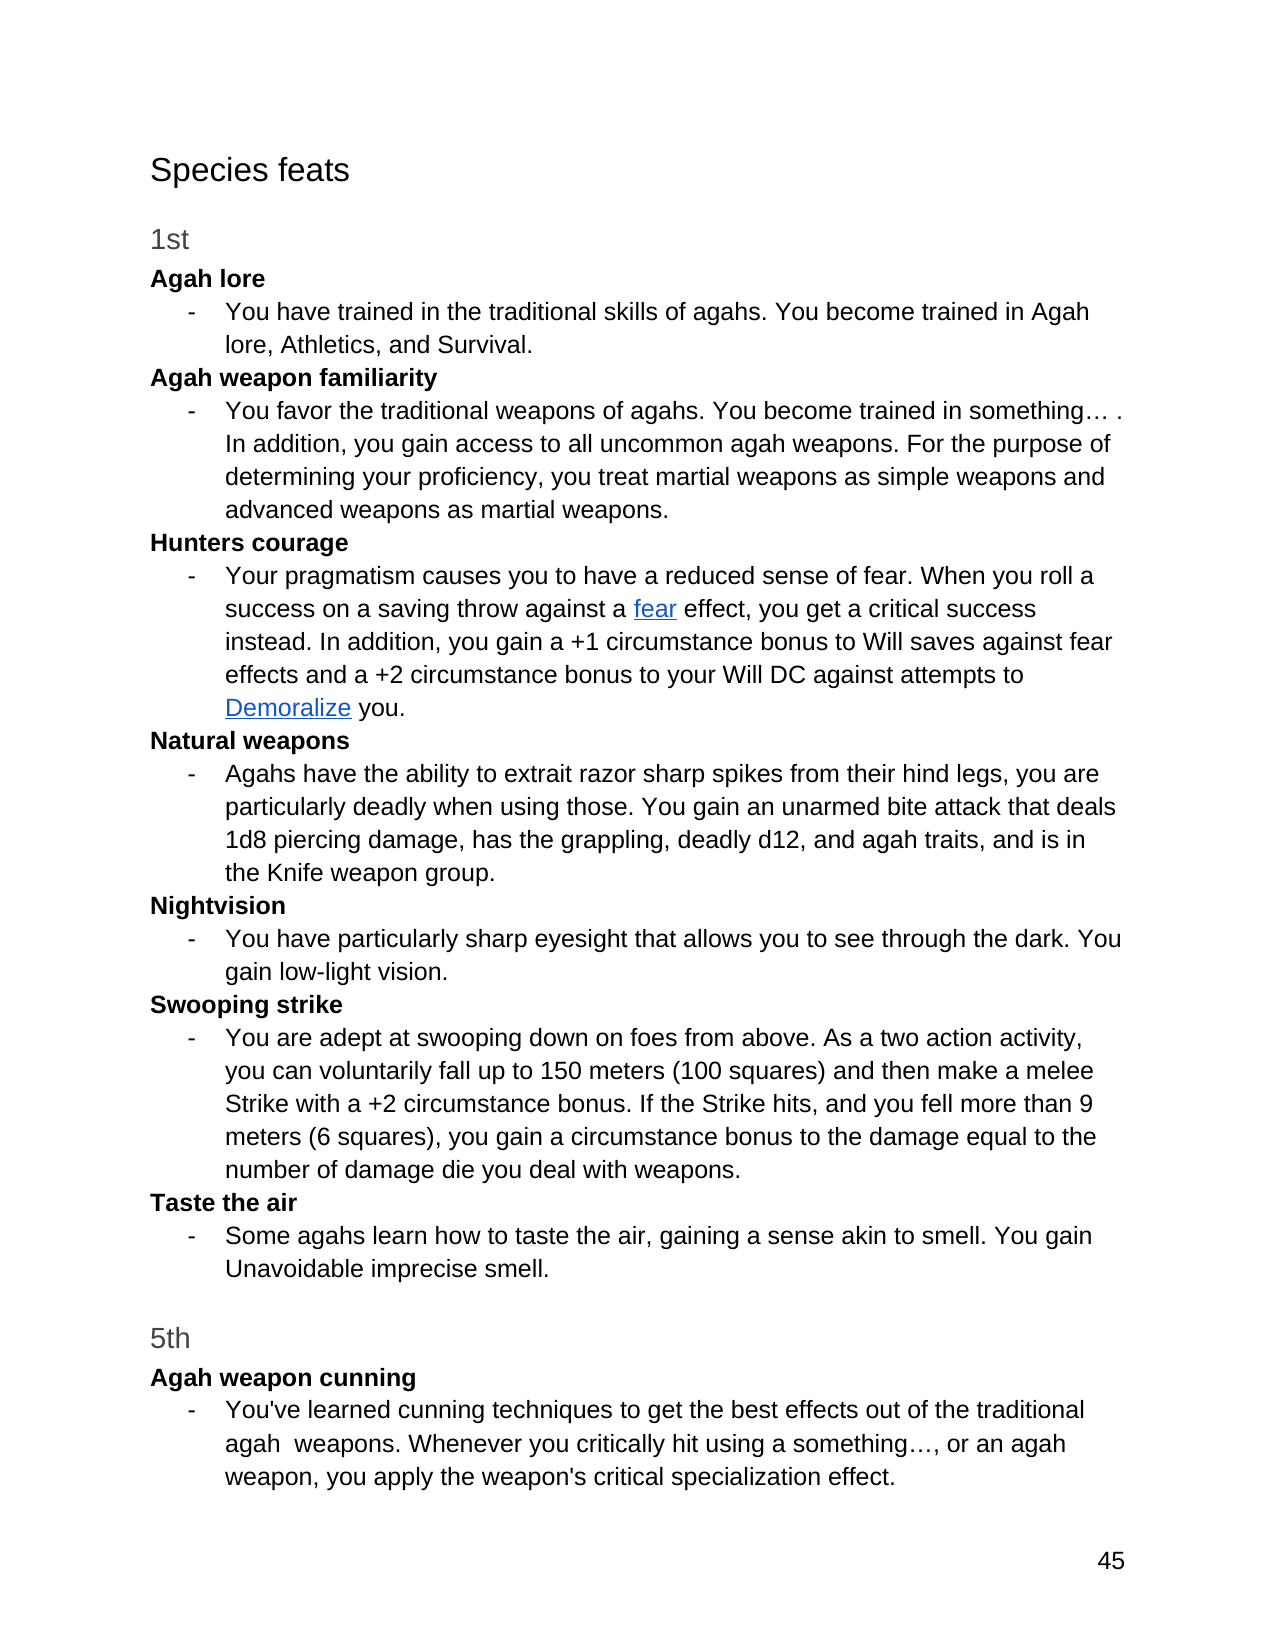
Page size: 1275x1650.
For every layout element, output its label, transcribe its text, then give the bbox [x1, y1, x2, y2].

list Some agahs learn how to taste the air, gaining a sense akin to smell. You gain Unavoidable imprecise smell. [187, 1221, 1125, 1283]
text Hunters courage [150, 528, 1125, 557]
list You've learned cunning techniques to get the best effects out of the traditional agah weapons. Whenever you critically hit using a something…, or an agah weapon, you apply the weapon's critical specialization effect. [187, 1396, 1125, 1490]
text Agah weapon cunning [150, 1362, 1125, 1391]
subtitle 5th [150, 1321, 1125, 1354]
text Swooping strike [150, 990, 1125, 1019]
text Agah lore [150, 264, 1125, 292]
text Nightvision [150, 891, 1125, 920]
list You have trained in the traditional skills of agahs. You become trained in Agah lore, Athletics, and Survival. [187, 297, 1125, 358]
text Agah weapon familiarity [150, 363, 1125, 391]
text Natural weapons [150, 726, 1125, 755]
list You have particularly sharp eyesight that allows you to see through the dark. You gain low-light vision. [187, 924, 1125, 986]
subtitle 1st [150, 222, 1125, 255]
list Agahs have the ability to extrait razor sharp spikes from their hind legs, you are particularly deadly when using those. You gain an unarmed bite attack that deals 1d8 piercing damage, has the grappling, deadly d12, and agah traits, and is in the Knife weapon group. [187, 759, 1125, 887]
subtitle Species feats [150, 150, 1125, 188]
list You favor the traditional weapons of agahs. You become trained in something… . In addition, you gain access to all uncommon agah weapons. For the purpose of determining your proficiency, you treat martial weapons as simple weapons and advanced weapons as martial weapons. [187, 396, 1125, 523]
text Taste the air [150, 1188, 1125, 1217]
list Your pragmatism causes you to have a reduced sense of fear. When you roll a success on a saving throw against a fear effect, you get a critical success instead. In addition, you gain a +1 circumstance bonus to Will saves against fear effects and a +2 circumstance bonus to your Will DC against attempts to Demoralize you. [187, 561, 1125, 722]
list You are adept at swooping down on foes from above. As a two action activity, you can voluntarily fall up to 150 meters (100 squares) and then make a melee Strike with a +2 circumstance bonus. If the Strike hits, and you fell more than 9 meters (6 squares), you gain a circumstance bonus to the damage equal to the number of damage die you deal with weapons. [187, 1023, 1125, 1184]
